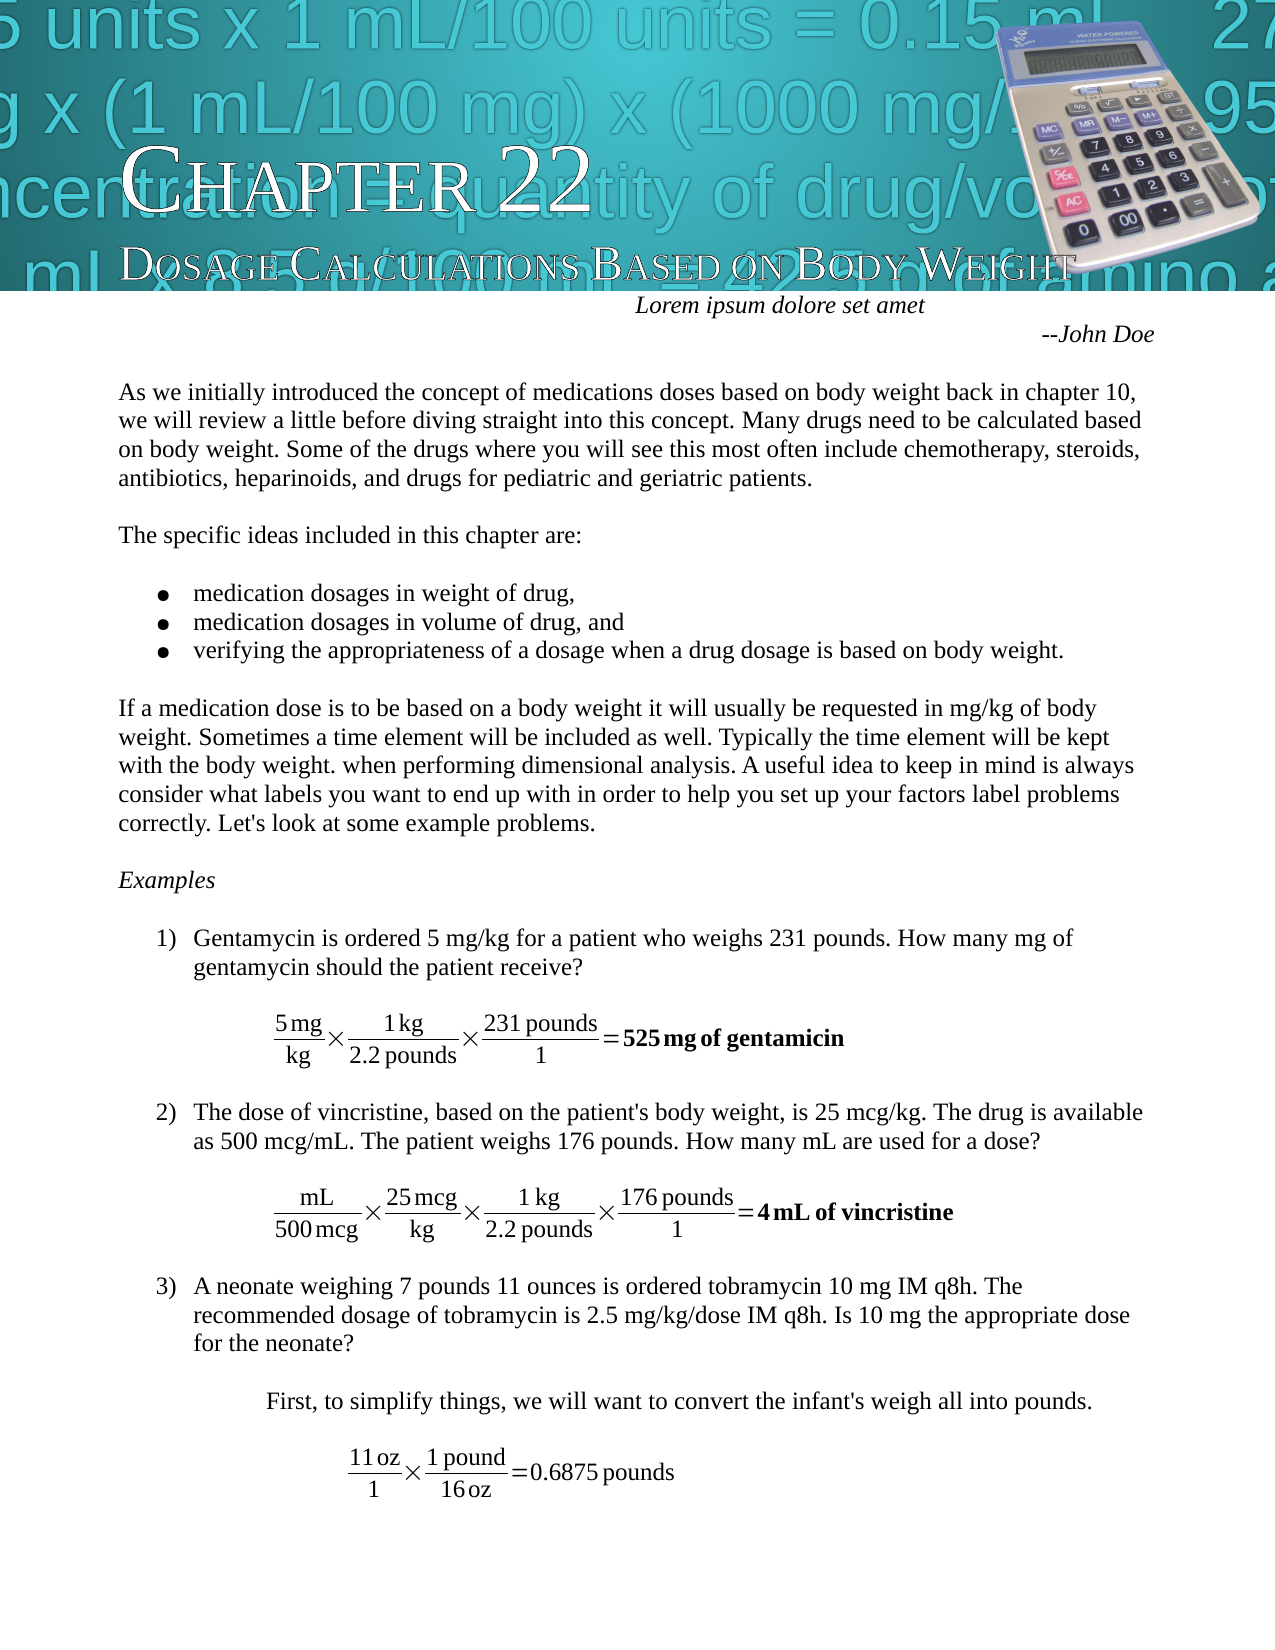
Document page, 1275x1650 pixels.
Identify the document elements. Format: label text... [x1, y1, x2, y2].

list A neonate weighing 7 pounds 11 ounces is ordered tobramycin 10 mg IM q8h. The recommended dosage of tobramycin is 2.5 mg/kg/dose IM q8h. Is 10 mg the appropriate dose for the neonate? [156, 1271, 1157, 1357]
text If a medication dose is to be based on a body weight it will usually be requested in mg/kg of body weight. Sometimes a time element will be included as well. Typically the time element will be kept with the body weight. when performing dimensional analysis. A useful idea to keep in mind is always consider what labels you want to end up with in order to help you set up your factors label problems correctly. Let's look at some example problems. [118, 693, 1157, 837]
list medication dosages in weight of drug, [156, 578, 1157, 607]
picture [0, 0, 1275, 291]
list medication dosages in volume of drug, and [156, 607, 1157, 636]
text As we initially introduced the concept of medications doses based on body weight back in chapter 10, we will review a little before diving straight into this concept. Many drugs need to be calculated based on body weight. Some of the drugs where you will see this most often include chemotherapy, steroids, antibiotics, heparinoids, and drugs for pediatric and geriatric patients. [118, 377, 1157, 492]
text First, to simplify things, we will want to convert the infant's weigh all into pounds. [266, 1386, 1157, 1415]
list verifying the appropriateness of a dosage when a drug dosage is based on body weight. [156, 636, 1157, 664]
list Gentamycin is ordered 5 mg/kg for a patient who weighs 231 pounds. How many mg of gentamycin should the patient receive? [156, 923, 1157, 981]
text --John Doe [118, 319, 1157, 348]
list The dose of vincristine, based on the patient's body weight, is 25 mcg/kg. The drug is available as 500 mcg/mL. The patient weighs 176 pounds. How many mL are used for a dose? [156, 1097, 1157, 1154]
text The specific ideas included in this chapter are: [118, 521, 1157, 549]
text Lorem ipsum dolore set amet [635, 291, 1157, 319]
text Examples [118, 866, 1157, 894]
